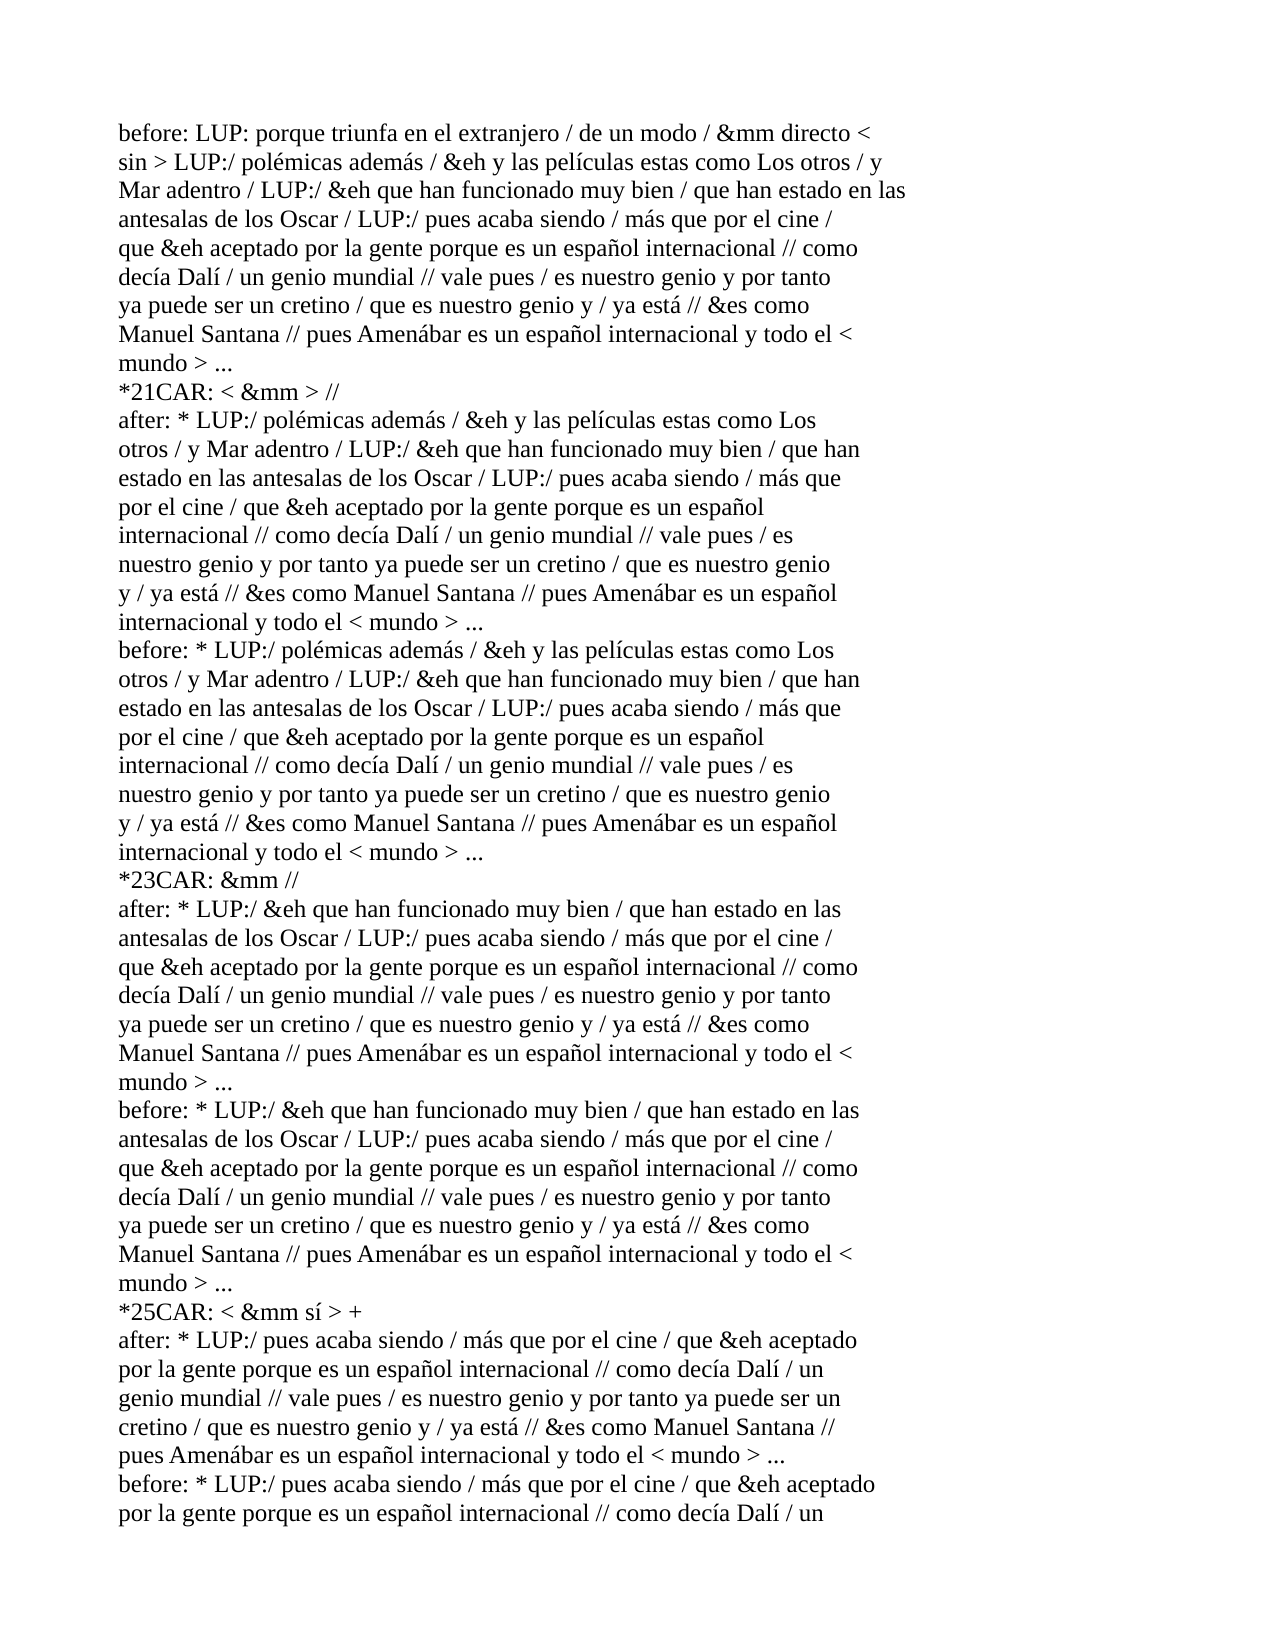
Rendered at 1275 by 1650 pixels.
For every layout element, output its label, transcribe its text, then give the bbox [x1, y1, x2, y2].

text antesalas de los Oscar / LUP:/ pues acaba siendo / más que por el cine / [118, 923, 1157, 952]
text decía Dalí / un genio mundial // vale pues / es nuestro genio y por tanto [118, 981, 1157, 1009]
text Manuel Santana // pues Amenábar es un español internacional y todo el < [118, 1038, 1157, 1067]
text *21CAR: < &mm > // [118, 377, 1157, 406]
text before: * LUP:/ polémicas además / &eh y las películas estas como Los [118, 636, 1157, 664]
text antesalas de los Oscar / LUP:/ pues acaba siendo / más que por el cine / [118, 1124, 1157, 1153]
text y / ya está // &es como Manuel Santana // pues Amenábar es un español [118, 578, 1157, 607]
text after: * LUP:/ pues acaba siendo / más que por el cine / que &eh aceptado [118, 1326, 1157, 1354]
text internacional y todo el < mundo > ... [118, 837, 1157, 866]
text before: * LUP:/ &eh que han funcionado muy bien / que han estado en las [118, 1096, 1157, 1124]
text after: * LUP:/ polémicas además / &eh y las películas estas como Los [118, 406, 1157, 434]
text otros / y Mar adentro / LUP:/ &eh que han funcionado muy bien / que han [118, 664, 1157, 693]
text after: * LUP:/ &eh que han funcionado muy bien / que han estado en las [118, 894, 1157, 923]
text Manuel Santana // pues Amenábar es un español internacional y todo el < [118, 319, 1157, 348]
text y / ya está // &es como Manuel Santana // pues Amenábar es un español [118, 808, 1157, 837]
text que &eh aceptado por la gente porque es un español internacional // como [118, 233, 1157, 262]
text que &eh aceptado por la gente porque es un español internacional // como [118, 1153, 1157, 1182]
text *25CAR: < &mm sí > + [118, 1297, 1157, 1326]
text que &eh aceptado por la gente porque es un español internacional // como [118, 952, 1157, 981]
text por la gente porque es un español internacional // como decía Dalí / un [118, 1498, 1157, 1527]
text before: * LUP:/ pues acaba siendo / más que por el cine / que &eh aceptado [118, 1469, 1157, 1498]
text *23CAR: &mm // [118, 866, 1157, 894]
text mundo > ... [118, 1268, 1157, 1297]
text estado en las antesalas de los Oscar / LUP:/ pues acaba siendo / más que [118, 463, 1157, 492]
text cretino / que es nuestro genio y / ya está // &es como Manuel Santana // [118, 1412, 1157, 1441]
text antesalas de los Oscar / LUP:/ pues acaba siendo / más que por el cine / [118, 204, 1157, 233]
text estado en las antesalas de los Oscar / LUP:/ pues acaba siendo / más que [118, 693, 1157, 722]
text otros / y Mar adentro / LUP:/ &eh que han funcionado muy bien / que han [118, 434, 1157, 463]
text ya puede ser un cretino / que es nuestro genio y / ya está // &es como [118, 1211, 1157, 1239]
text genio mundial // vale pues / es nuestro genio y por tanto ya puede ser un [118, 1383, 1157, 1412]
text Manuel Santana // pues Amenábar es un español internacional y todo el < [118, 1239, 1157, 1268]
text mundo > ... [118, 348, 1157, 377]
text ya puede ser un cretino / que es nuestro genio y / ya está // &es como [118, 291, 1157, 319]
text internacional y todo el < mundo > ... [118, 607, 1157, 636]
text por el cine / que &eh aceptado por la gente porque es un español [118, 492, 1157, 521]
text before: LUP: porque triunfa en el extranjero / de un modo / &mm directo < [118, 118, 1157, 147]
text decía Dalí / un genio mundial // vale pues / es nuestro genio y por tanto [118, 262, 1157, 291]
text nuestro genio y por tanto ya puede ser un cretino / que es nuestro genio [118, 779, 1157, 808]
text nuestro genio y por tanto ya puede ser un cretino / que es nuestro genio [118, 549, 1157, 578]
text por el cine / que &eh aceptado por la gente porque es un español [118, 722, 1157, 751]
text internacional // como decía Dalí / un genio mundial // vale pues / es [118, 521, 1157, 549]
text por la gente porque es un español internacional // como decía Dalí / un [118, 1354, 1157, 1383]
text sin > LUP:/ polémicas además / &eh y las películas estas como Los otros / y [118, 147, 1157, 176]
text mundo > ... [118, 1067, 1157, 1096]
text Mar adentro / LUP:/ &eh que han funcionado muy bien / que han estado en las [118, 176, 1157, 204]
text ya puede ser un cretino / que es nuestro genio y / ya está // &es como [118, 1009, 1157, 1038]
text pues Amenábar es un español internacional y todo el < mundo > ... [118, 1441, 1157, 1469]
text internacional // como decía Dalí / un genio mundial // vale pues / es [118, 751, 1157, 779]
text decía Dalí / un genio mundial // vale pues / es nuestro genio y por tanto [118, 1182, 1157, 1211]
